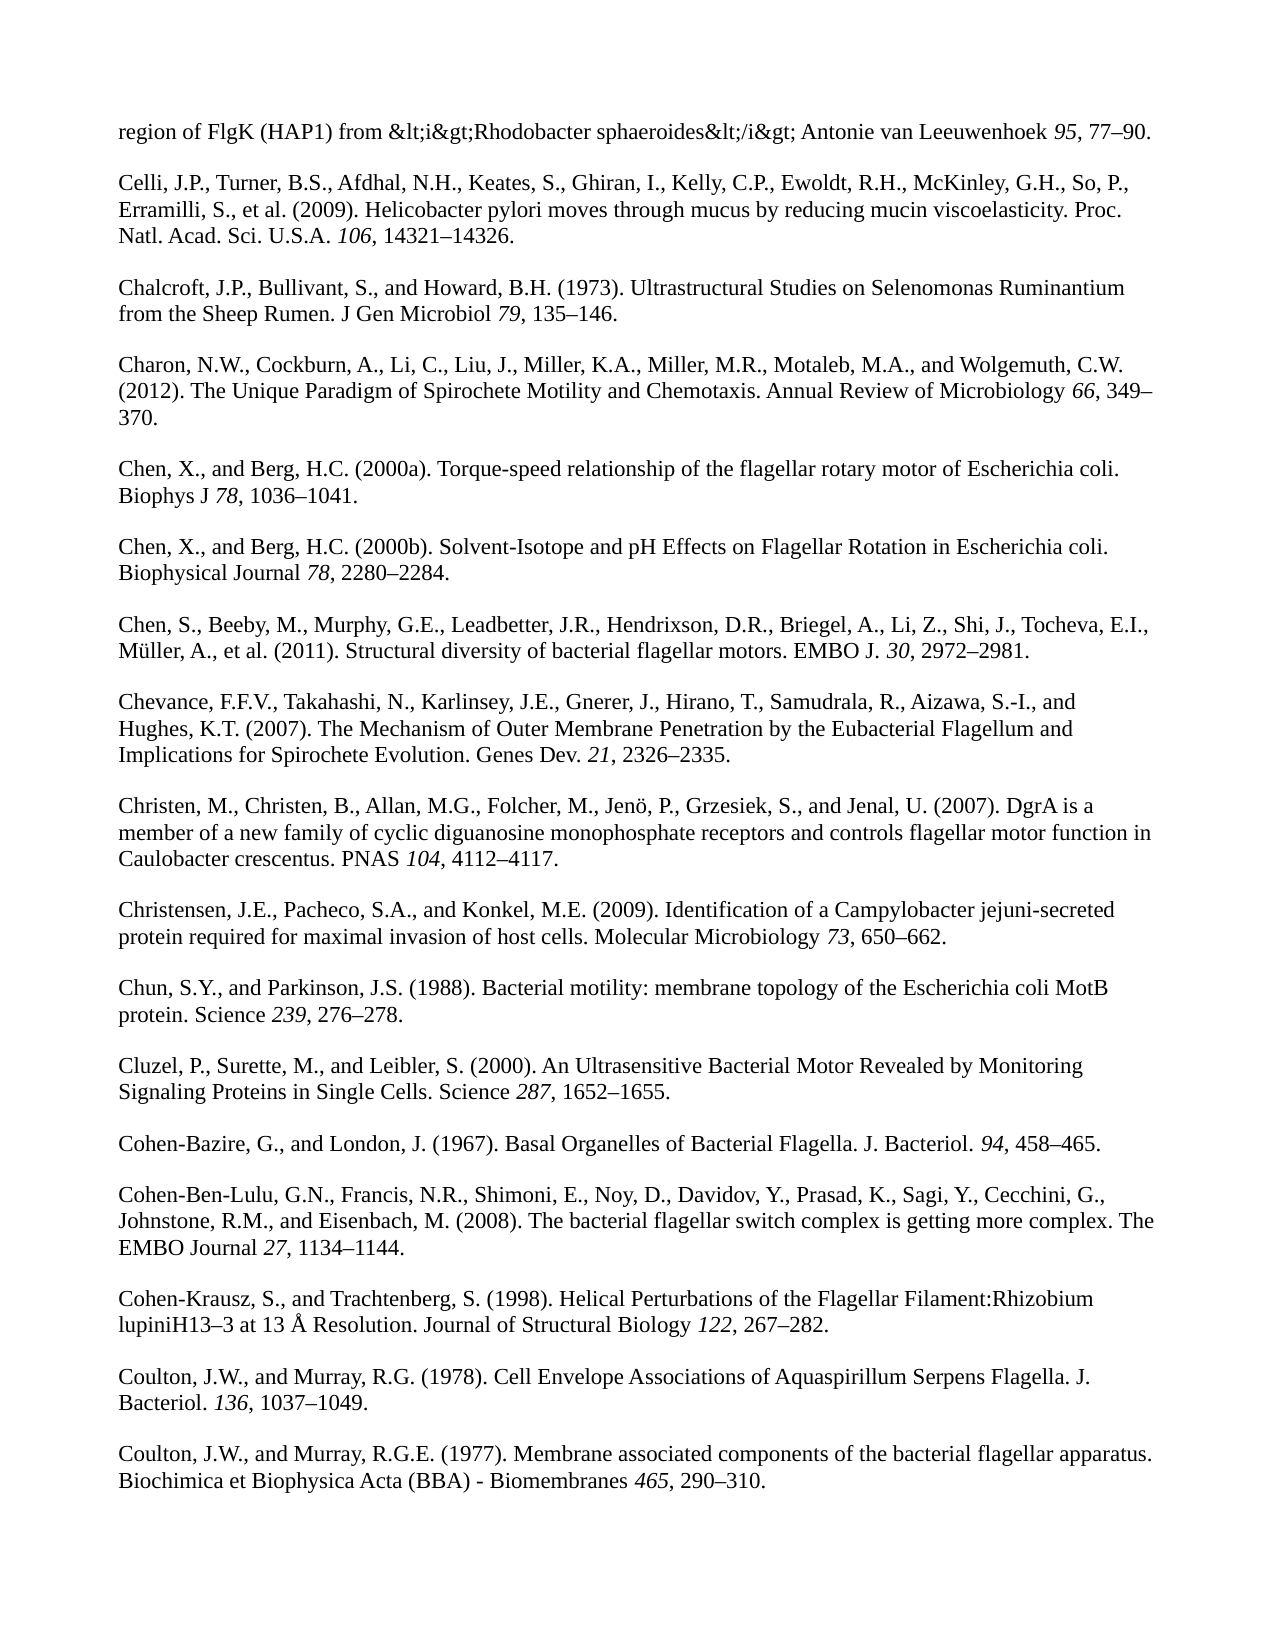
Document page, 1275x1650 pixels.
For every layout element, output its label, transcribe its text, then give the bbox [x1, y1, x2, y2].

text Chun, S.Y., and Parkinson, J.S. (1988). Bacterial motility: membrane topology of the Escherichia coli MotB protein. Science 239, 276–278. [118, 974, 1157, 1027]
text Chevance, F.F.V., Takahashi, N., Karlinsey, J.E., Gnerer, J., Hirano, T., Samudrala, R., Aizawa, S.-I., and Hughes, K.T. (2007). The Mechanism of Outer Membrane Penetration by the Eubacterial Flagellum and Implications for Spirochete Evolution. Genes Dev. 21, 2326–2335. [118, 688, 1157, 767]
text Chalcroft, J.P., Bullivant, S., and Howard, B.H. (1973). Ultrastructural Studies on Selenomonas Ruminantium from the Sheep Rumen. J Gen Microbiol 79, 135–146. [118, 273, 1157, 326]
text Cohen-Ben-Lulu, G.N., Francis, N.R., Shimoni, E., Noy, D., Davidov, Y., Prasad, K., Sagi, Y., Cecchini, G., Johnstone, R.M., and Eisenbach, M. (2008). The bacterial flagellar switch complex is getting more complex. The EMBO Journal 27, 1134–1144. [118, 1181, 1157, 1260]
text Chen, X., and Berg, H.C. (2000b). Solvent-Isotope and pH Effects on Flagellar Rotation in Escherichia coli. Biophysical Journal 78, 2280–2284. [118, 533, 1157, 586]
text Cohen-Bazire, G., and London, J. (1967). Basal Organelles of Bacterial Flagella. J. Bacteriol. 94, 458–465. [118, 1130, 1157, 1156]
text region of FlgK (HAP1) from &lt;i&gt;Rhodobacter sphaeroides&lt;/i&gt; Antonie van Leeuwenhoek 95, 77–90. [118, 118, 1157, 144]
text Christen, M., Christen, B., Allan, M.G., Folcher, M., Jenö, P., Grzesiek, S., and Jenal, U. (2007). DgrA is a member of a new family of cyclic diguanosine monophosphate receptors and controls flagellar motor function in Caulobacter crescentus. PNAS 104, 4112–4117. [118, 792, 1157, 872]
text Cluzel, P., Surette, M., and Leibler, S. (2000). An Ultrasensitive Bacterial Motor Revealed by Monitoring Signaling Proteins in Single Cells. Science 287, 1652–1655. [118, 1052, 1157, 1105]
text Cohen-Krausz, S., and Trachtenberg, S. (1998). Helical Perturbations of the Flagellar Filament:Rhizobium lupiniH13–3 at 13 Å Resolution. Journal of Structural Biology 122, 267–282. [118, 1285, 1157, 1338]
text Charon, N.W., Cockburn, A., Li, C., Liu, J., Miller, K.A., Miller, M.R., Motaleb, M.A., and Wolgemuth, C.W. (2012). The Unique Paradigm of Spirochete Motility and Chemotaxis. Annual Review of Microbiology 66, 349–370. [118, 351, 1157, 430]
text Coulton, J.W., and Murray, R.G. (1978). Cell Envelope Associations of Aquaspirillum Serpens Flagella. J. Bacteriol. 136, 1037–1049. [118, 1363, 1157, 1416]
text Chen, S., Beeby, M., Murphy, G.E., Leadbetter, J.R., Hendrixson, D.R., Briegel, A., Li, Z., Shi, J., Tocheva, E.I., Müller, A., et al. (2011). Structural diversity of bacterial flagellar motors. EMBO J. 30, 2972–2981. [118, 611, 1157, 663]
text Chen, X., and Berg, H.C. (2000a). Torque-speed relationship of the flagellar rotary motor of Escherichia coli. Biophys J 78, 1036–1041. [118, 455, 1157, 508]
text Christensen, J.E., Pacheco, S.A., and Konkel, M.E. (2009). Identification of a Campylobacter jejuni-secreted protein required for maximal invasion of host cells. Molecular Microbiology 73, 650–662. [118, 897, 1157, 949]
text Coulton, J.W., and Murray, R.G.E. (1977). Membrane associated components of the bacterial flagellar apparatus. Biochimica et Biophysica Acta (BBA) - Biomembranes 465, 290–310. [118, 1441, 1157, 1493]
text Celli, J.P., Turner, B.S., Afdhal, N.H., Keates, S., Ghiran, I., Kelly, C.P., Ewoldt, R.H., McKinley, G.H., So, P., Erramilli, S., et al. (2009). Helicobacter pylori moves through mucus by reducing mucin viscoelasticity. Proc. Natl. Acad. Sci. U.S.A. 106, 14321–14326. [118, 169, 1157, 248]
